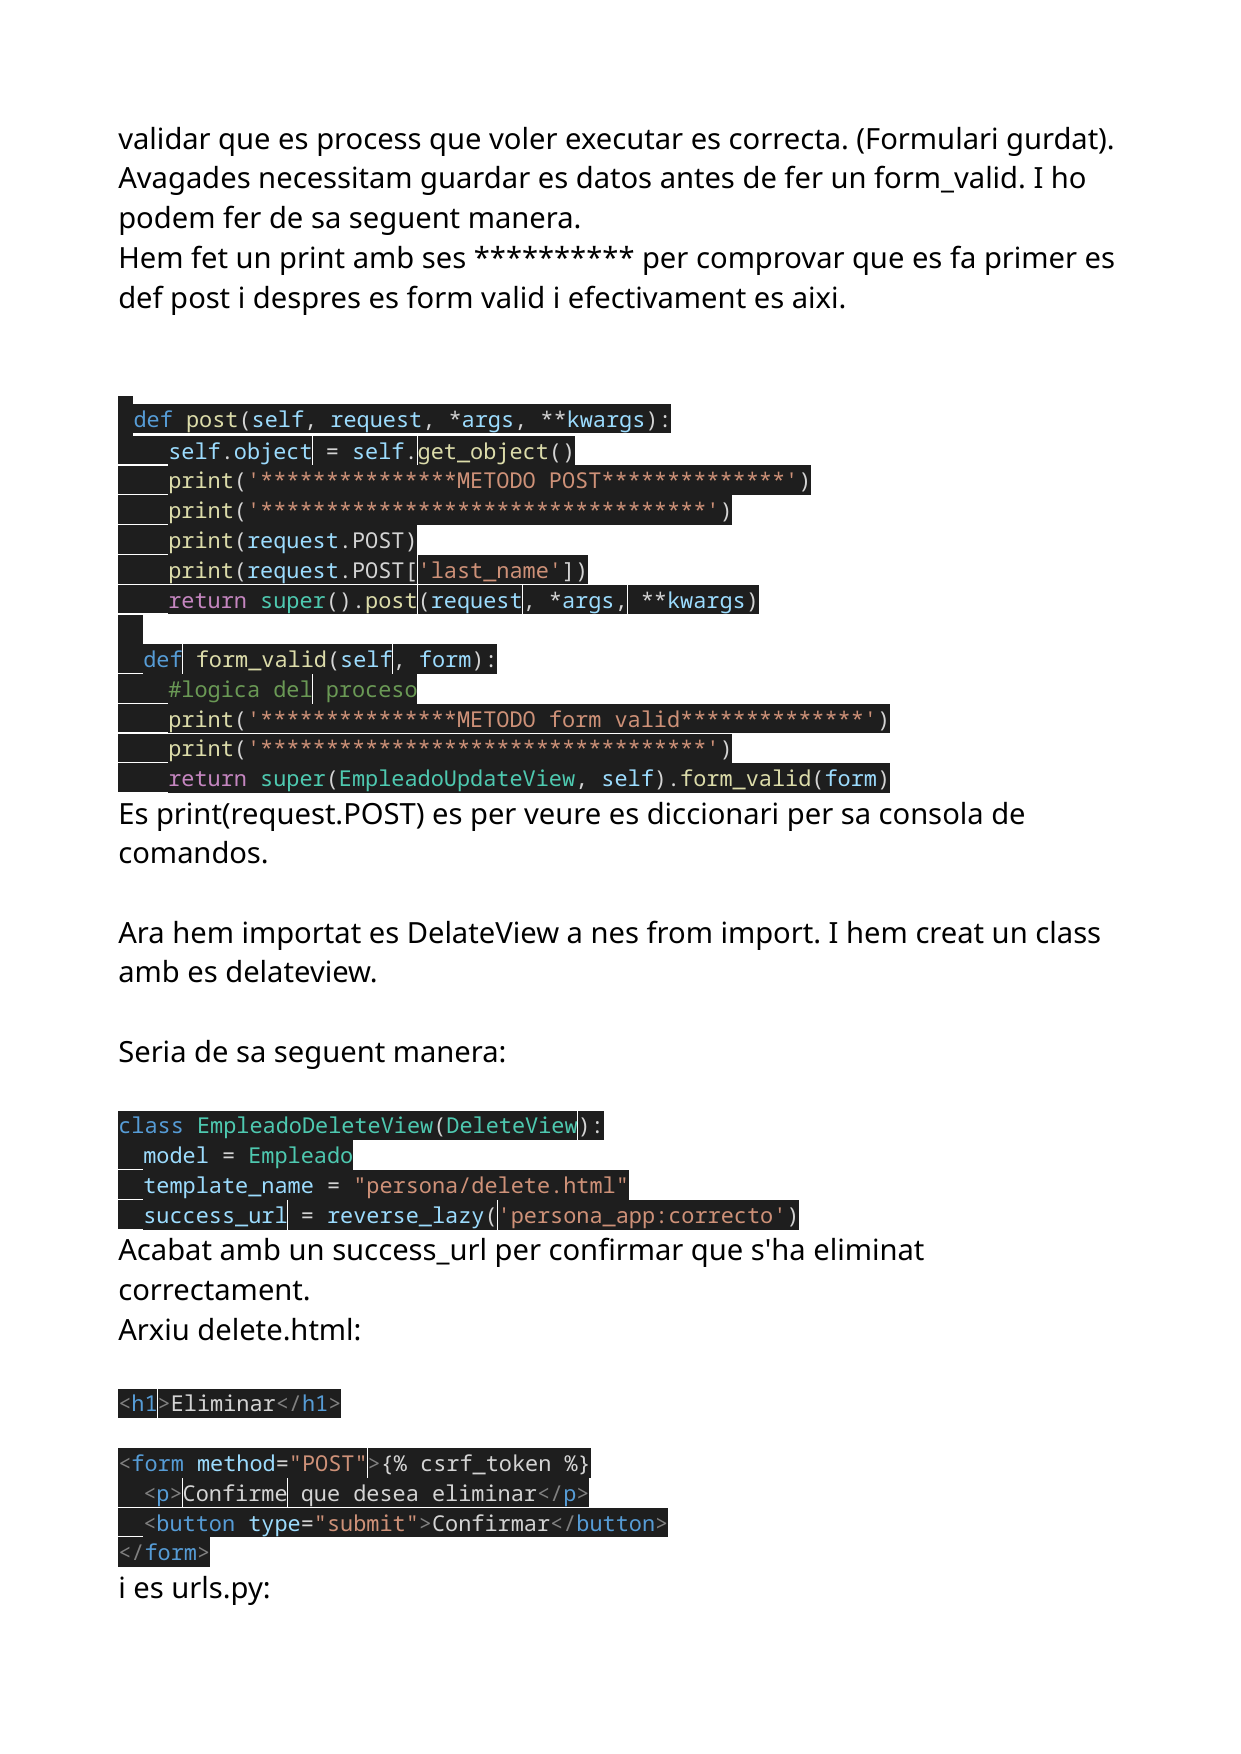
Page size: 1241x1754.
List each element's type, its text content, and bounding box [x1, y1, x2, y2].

text <h1>Eliminar</h1> [118, 1388, 1122, 1418]
text print(request.POST) [118, 525, 1122, 555]
text def form_valid(self, form): [118, 644, 1122, 674]
text Es print(request.POST) es per veure es diccionari per sa consola de comandos. [118, 793, 1122, 872]
text Arxiu delete.html: [118, 1309, 1122, 1349]
text Seria de sa seguent manera: [118, 1031, 1122, 1071]
text return super(EmpleadoUpdateView, self).form_valid(form) [118, 763, 1122, 793]
text <form method="POST">{% csrf_token %} [118, 1448, 1122, 1478]
text </form> [118, 1537, 1122, 1567]
text Acabat amb un success_url per confirmar que s'ha eliminat correctament. [118, 1230, 1122, 1309]
text print('**********************************') [118, 733, 1122, 763]
text print('***************METODO form valid**************') [118, 704, 1122, 733]
text i es urls.py: [118, 1567, 1122, 1607]
text #logica del proceso [118, 674, 1122, 704]
text def post(self, request, *args, **kwargs): [118, 396, 1122, 436]
text print('**********************************') [118, 495, 1122, 525]
text print('***************METODO POST**************') [118, 465, 1122, 495]
text success_url = reverse_lazy('persona_app:correcto') [118, 1200, 1122, 1230]
text self.object = self.get_object() [118, 436, 1122, 465]
text print(request.POST['last_name']) [118, 555, 1122, 584]
text validar que es process que voler executar es correcta. (Formulari gurdat). [118, 118, 1122, 158]
text <p>Confirme que desea eliminar</p> [118, 1478, 1122, 1507]
text <button type="submit">Confirmar</button> [118, 1507, 1122, 1537]
text Ara hem importat es DelateView a nes from import. I hem creat un class amb es delateview. [118, 912, 1122, 991]
text return super().post(request, *args, **kwargs) [118, 584, 1122, 614]
text template_name = "persona/delete.html" [118, 1170, 1122, 1200]
text model = Empleado [118, 1140, 1122, 1170]
text Hem fet un print amb ses ********** per comprovar que es fa primer es def post i despres es form valid i efectivament es aixi. [118, 237, 1122, 317]
text Avagades necessitam guardar es datos antes de fer un form_valid. I ho podem fer de sa seguent manera. [118, 158, 1122, 237]
text class EmpleadoDeleteView(DeleteView): [118, 1111, 1122, 1140]
